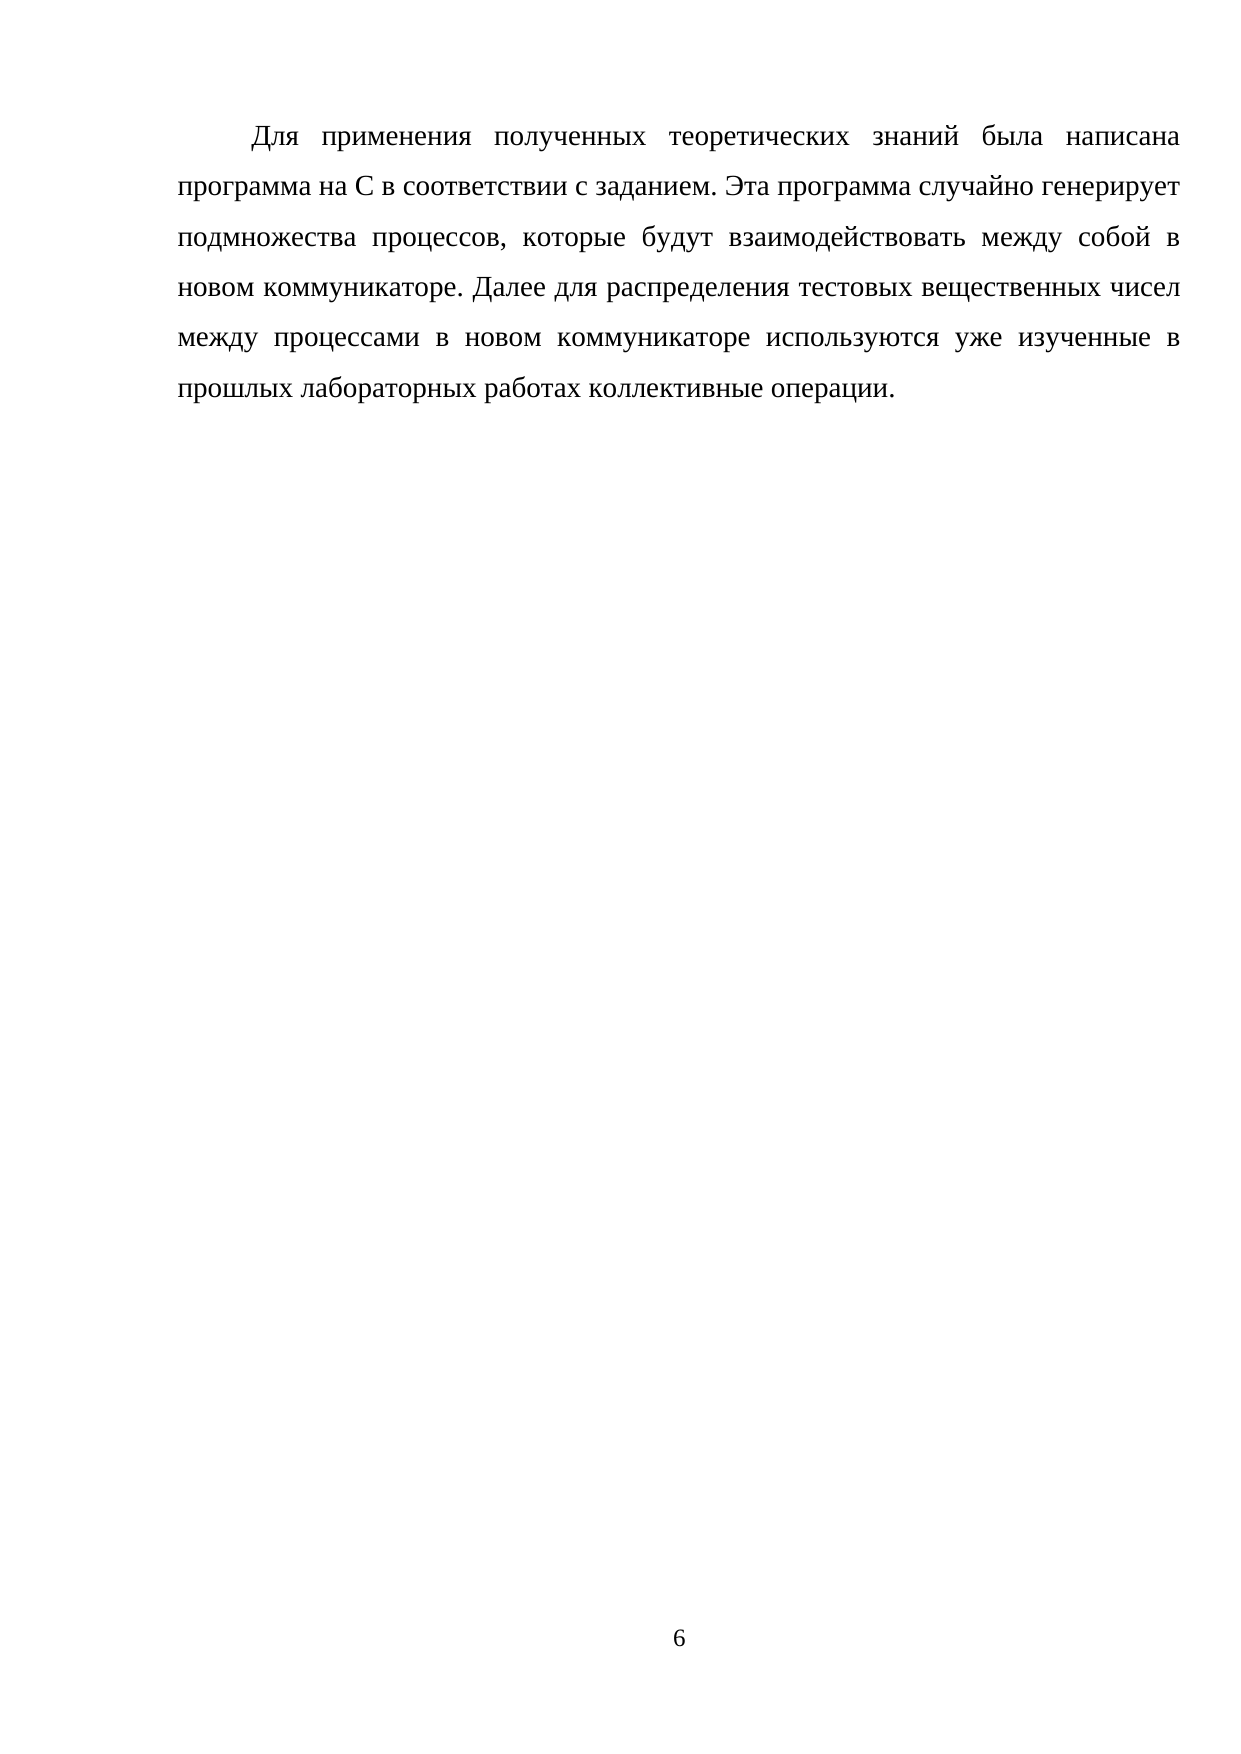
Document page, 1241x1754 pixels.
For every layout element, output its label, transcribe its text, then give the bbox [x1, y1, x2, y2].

text Для применения полученных теоретических знаний была написана программа на C в соответствии с заданием. Эта программа случайно генерирует подмножества процессов, которые будут взаимодействовать между собой в новом коммуникаторе. Далее для распределения тестовых вещественных чисел между процессами в новом коммуникаторе используются уже изученные в прошлых лабораторных работах коллективные операции. [177, 118, 1181, 403]
